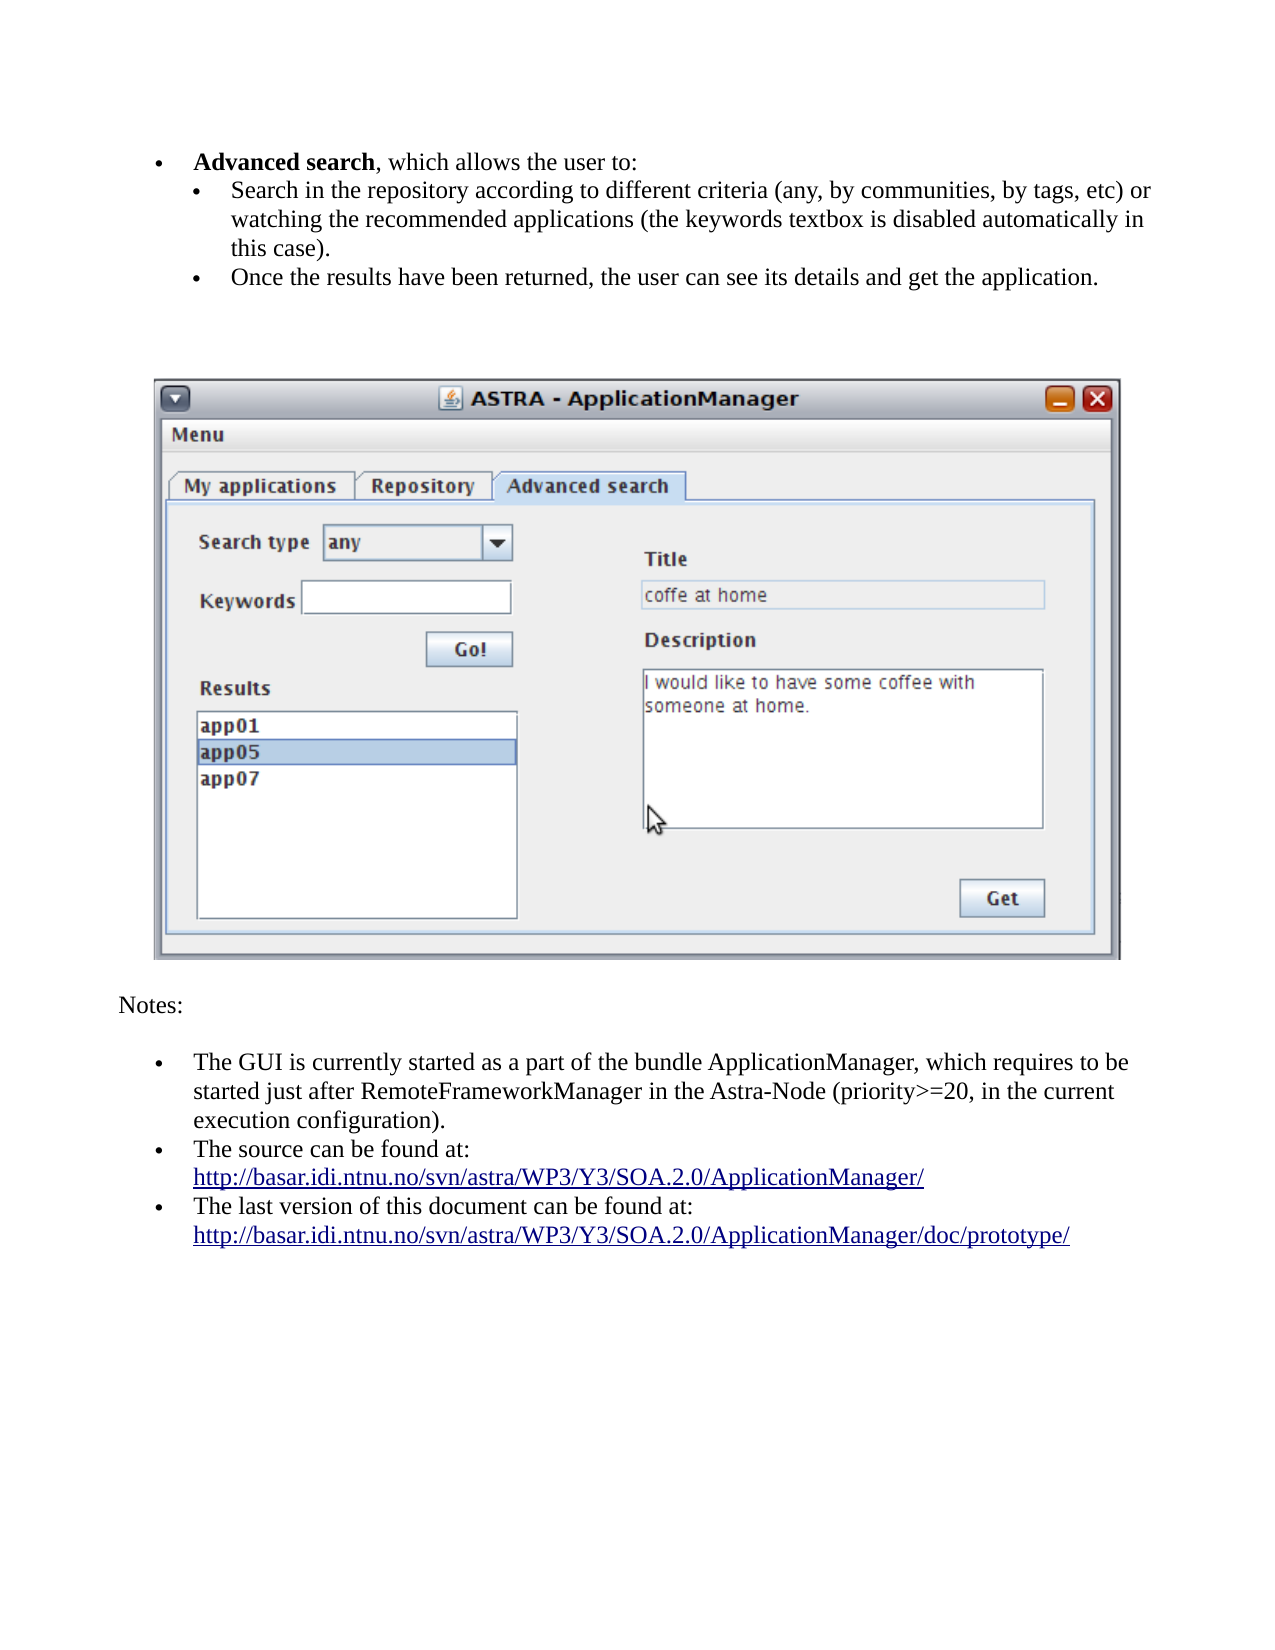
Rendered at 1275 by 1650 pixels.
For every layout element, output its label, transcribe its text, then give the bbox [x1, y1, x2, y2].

list Search in the repository according to different criteria (any, by communities, by tags, etc) or watching the recommended applications (the keywords textbox is disabled automatically in this case). [193, 176, 1157, 262]
list The source can be found at: http://basar.idi.ntnu.no/svn/astra/WP3/Y3/SOA.2.0/ApplicationManager/ [156, 1134, 1157, 1191]
list Advanced search, which allows the user to: [156, 147, 1157, 176]
list Once the results have been returned, the user can see its details and get the application. [193, 262, 1157, 291]
text Notes: [118, 990, 1157, 1019]
list The last version of this document can be found at: http://basar.idi.ntnu.no/svn/astra/WP3/Y3/SOA.2.0/ApplicationManager/doc/prototype/ [156, 1191, 1157, 1249]
picture [153, 378, 1122, 960]
list The GUI is currently started as a part of the bundle ApplicationManager, which requires to be started just after RemoteFrameworkManager in the Astra-Node (priority>=20, in the current execution configuration). [156, 1047, 1157, 1134]
